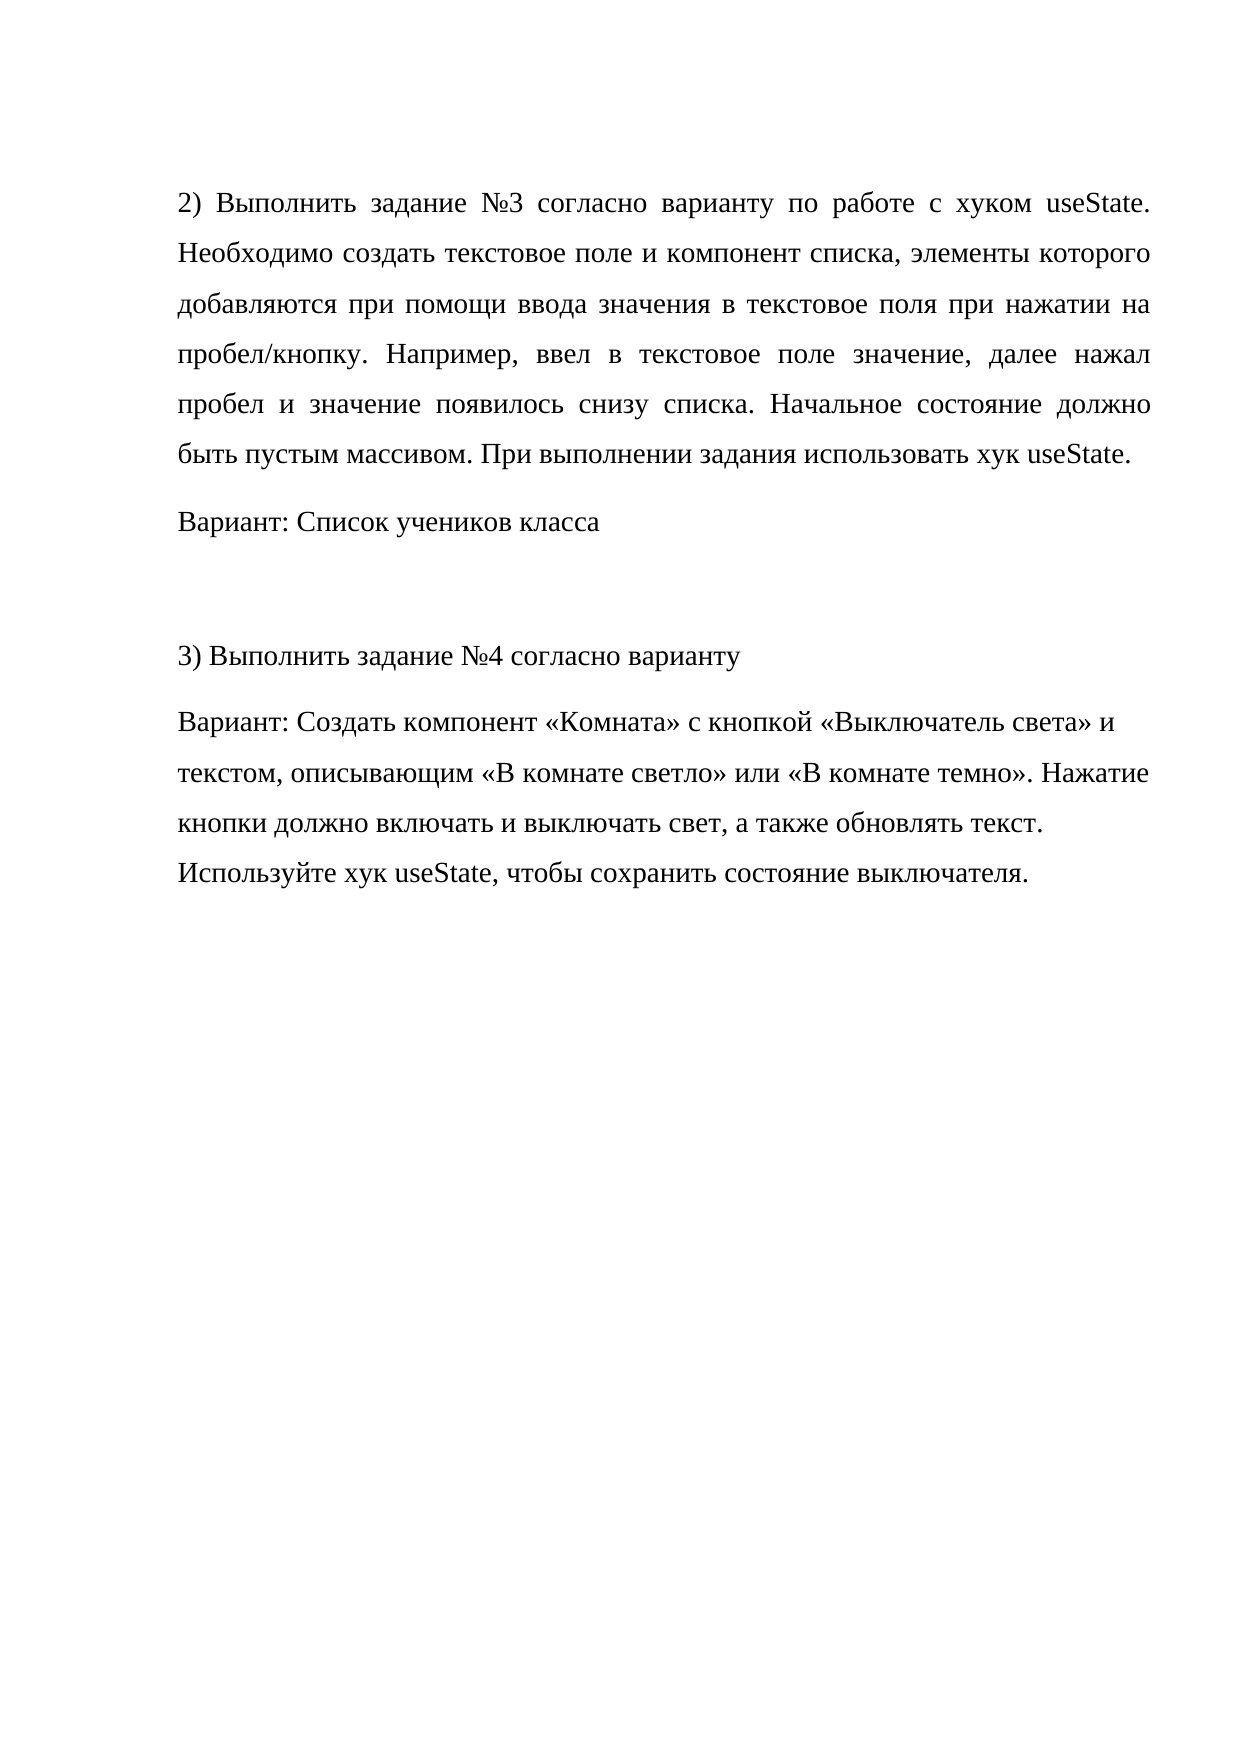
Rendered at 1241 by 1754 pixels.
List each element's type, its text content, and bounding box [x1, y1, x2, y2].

text 3) Выполнить задание №4 согласно варианту [177, 638, 1152, 671]
text Вариант: Список учеников класса [177, 504, 1152, 537]
text 2) Выполнить задание №3 согласно варианту по работе с хуком useState. Необходимо создать текстовое поле и компонент списка, элементы которого добавляются при помощи ввода значения в текстовое поля при нажатии на пробел/кнопку. Например, ввел в текстовое поле значение, далее нажал пробел и значение появилось снизу списка. Начальное состояние должно быть пустым массивом. При выполнении задания использовать хук useState. [177, 185, 1152, 470]
text Вариант: Создать компонент «Комната» с кнопкой «Выключатель света» и текстом, описывающим «В комнате светло» или «В комнате темно». Нажатие кнопки должно включать и выключать свет, а также обновлять текст. Используйте хук useState, чтобы сохранить состояние выключателя. [177, 704, 1152, 889]
